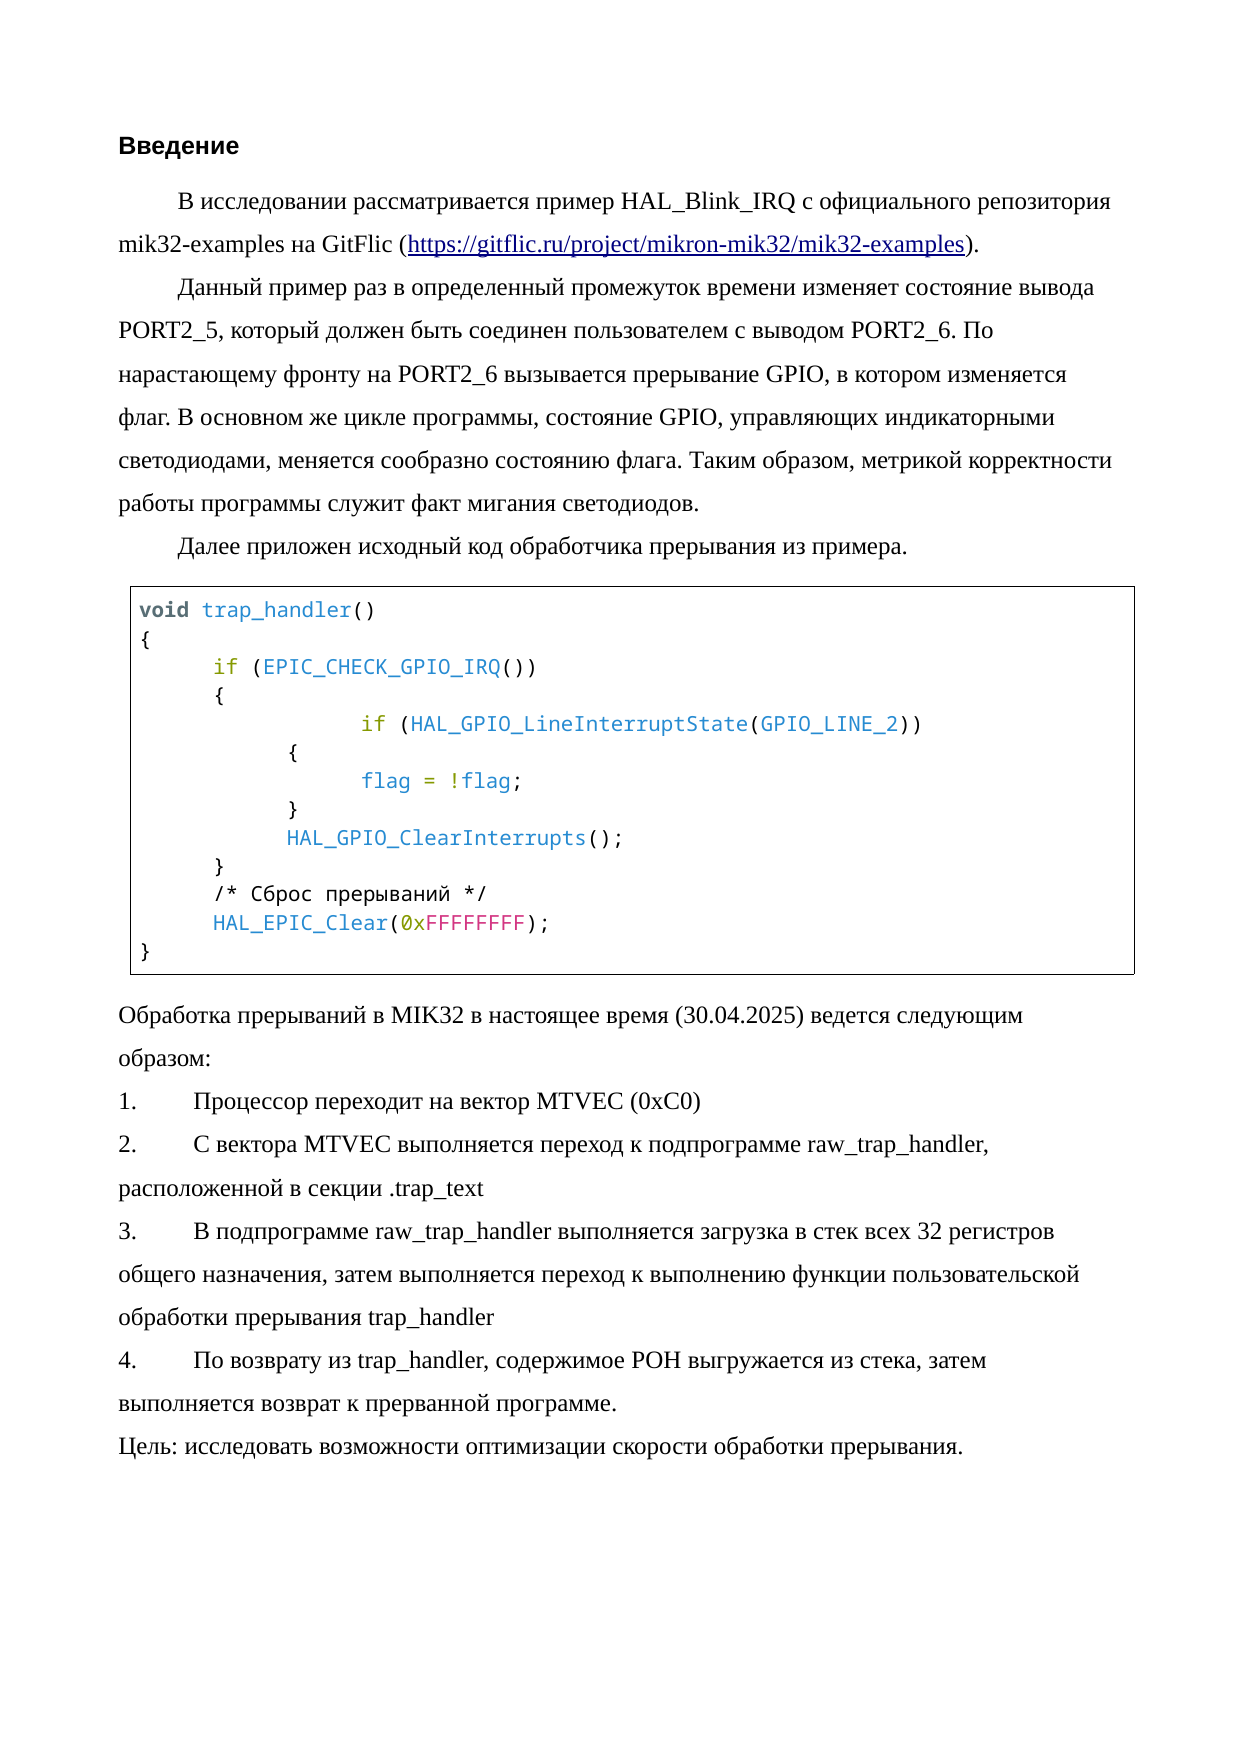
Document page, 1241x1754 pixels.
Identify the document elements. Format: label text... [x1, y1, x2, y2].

text } [139, 851, 1125, 879]
text flag = !flag; [139, 766, 1125, 794]
text { [139, 681, 1125, 709]
text Цель: исследовать возможности оптимизации скорости обработки прерывания. [118, 1431, 1122, 1460]
text Данный пример раз в определенный промежуток времени изменяет состояние вывода PORT2_5, который должен быть соединен пользователем с выводом PORT2_6. По нарастающему фронту на PORT2_6 вызывается прерывание GPIO, в котором изменяется флаг. В основном же цикле программы, состояние GPIO, управляющих индикаторными светодиодами, меняется сообразно состоянию флага. Таким образом, метрикой корректности работы программы служит факт мигания светодиодов. [118, 272, 1122, 517]
list В подпрограмме raw_trap_handler выполняется загрузка в стек всех 32 регистров общего назначения, затем выполняется переход к выполнению функции пользовательской обработки прерывания trap_handler [118, 1216, 1122, 1331]
text void trap_handler() [139, 595, 1125, 624]
text HAL_GPIO_ClearInterrupts(); [139, 823, 1125, 851]
text if (HAL_GPIO_LineInterruptState(GPIO_LINE_2)) [139, 709, 1125, 737]
text В исследовании рассматривается пример HAL_Blink_IRQ c официального репозитория mik32-examples на GitFlic (https://gitflic.ru/project/mikron-mik32/mik32-examples). [118, 186, 1122, 258]
text /* Сброс прерываний */ [139, 879, 1125, 908]
text if (EPIC_CHECK_GPIO_IRQ()) [139, 652, 1125, 681]
text Обработка прерываний в MIK32 в настоящее время (30.04.2025) ведется следующим образом: [118, 1000, 1122, 1072]
subtitle Введение [118, 131, 1122, 159]
text } [139, 936, 1125, 965]
list С вектора MTVEC выполняется переход к подпрограмме raw_trap_handler, расположенной в секции .trap_text [118, 1129, 1122, 1201]
text { [139, 737, 1125, 766]
text HAL_EPIC_Clear(0xFFFFFFFF); [139, 908, 1125, 936]
list Процессор переходит на вектор MTVEC (0xC0) [118, 1086, 1122, 1115]
text } [139, 794, 1125, 823]
text Далее приложен исходный код обработчика прерывания из примера. [118, 531, 1122, 560]
list По возврату из trap_handler, содержимое РОН выгружается из стека, затем выполняется возврат к прерванной программе. [118, 1345, 1122, 1417]
text { [139, 624, 1125, 652]
